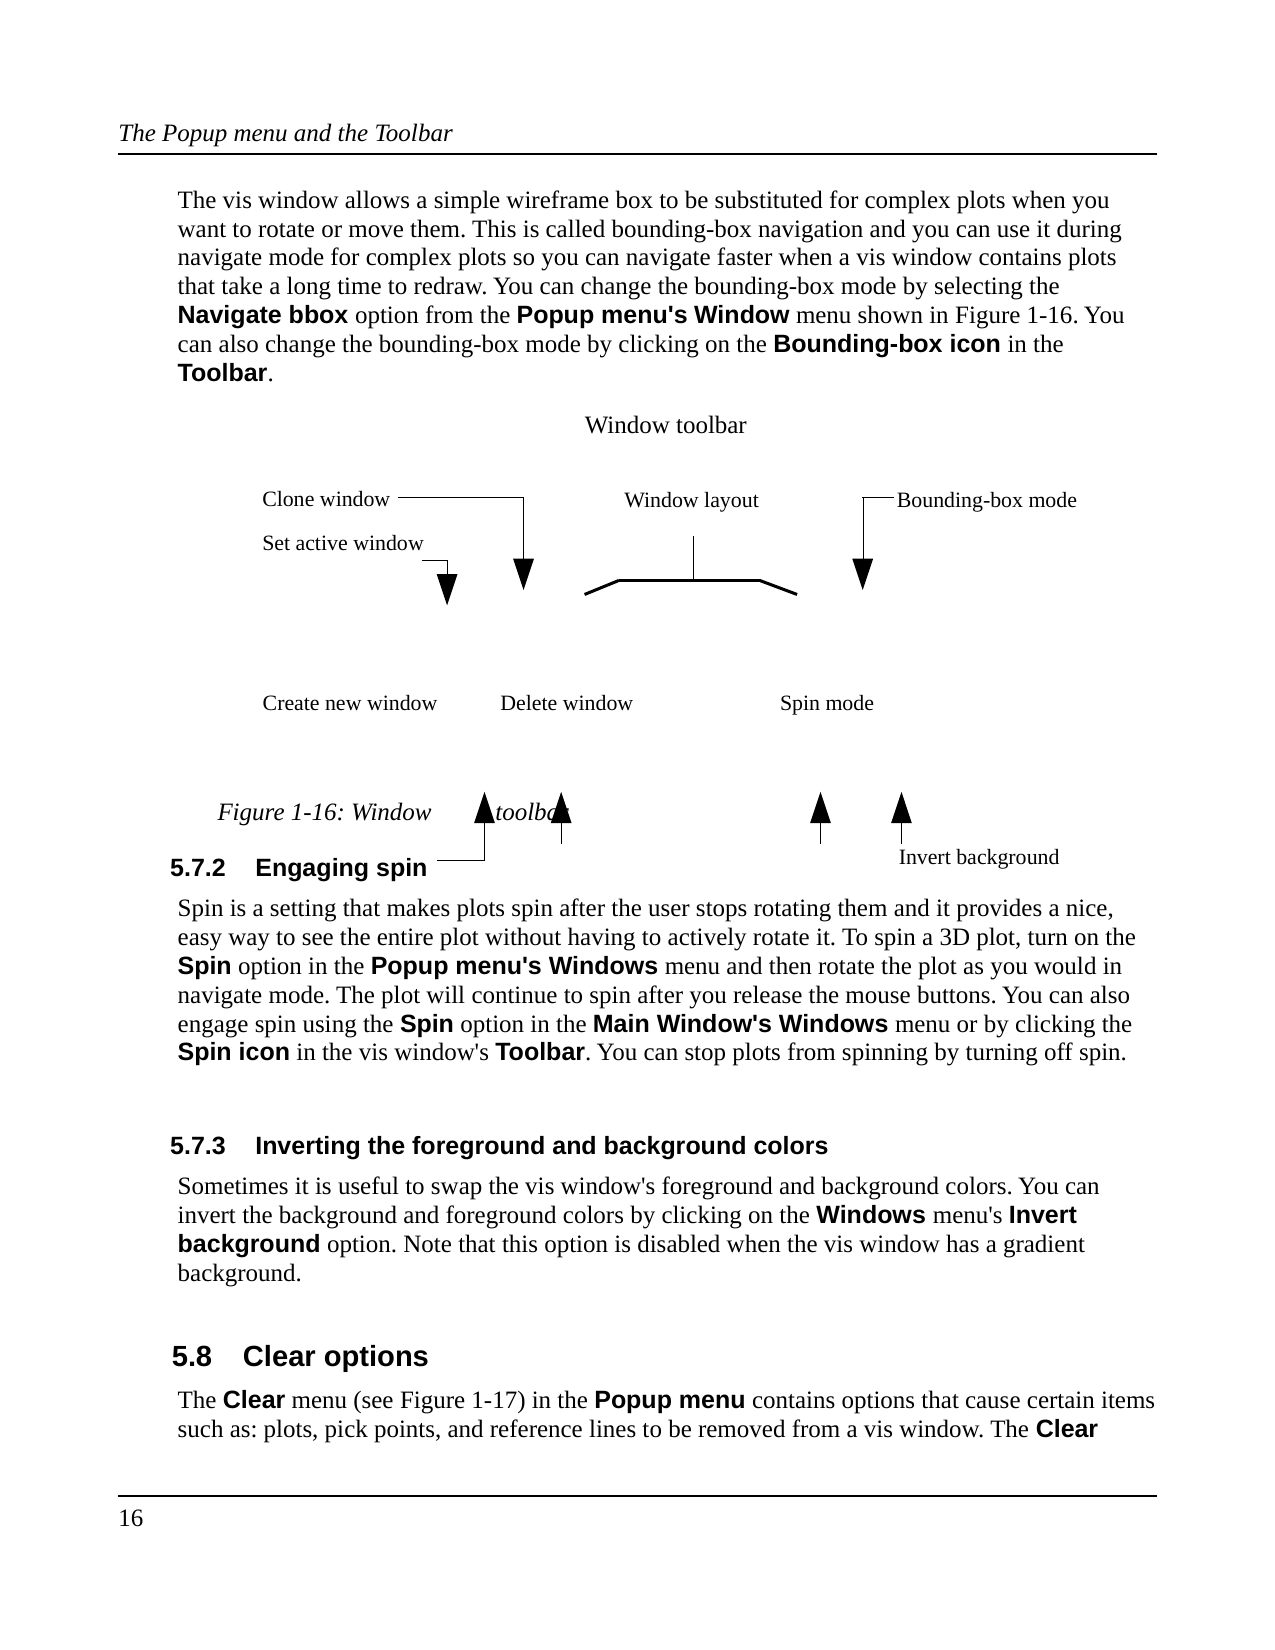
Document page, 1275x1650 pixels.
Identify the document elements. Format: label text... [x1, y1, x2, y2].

subtitle Clear options [163, 1339, 1157, 1372]
text Figure 1-16: Window toolbar [217, 797, 484, 826]
text Sometimes it is useful to swap the vis window's foreground and background colors. You can invert the background and foreground colors by clicking on the Windows menu's Invert background option. Note that this option is disabled when the vis window has a gradient background. [177, 1171, 1157, 1287]
text Figure 1-16: Window toolbar [562, 797, 820, 826]
text Figure 1-16: Window toolbar [902, 797, 1117, 826]
text The vis window allows a simple wireframe box to be substituted for complex plots when you want to rotate or move them. This is called bounding-box navigation and you can use it during navigate mode for complex plots so you can navigate faster when a vis window contains plots that take a long time to redraw. You can change the bounding-box mode by selecting the Navigate bbox option from the Popup menu's Window menu shown in Figure 1-16. You can also change the bounding-box mode by clicking on the Bounding-box icon in the Toolbar. [217, 398, 1117, 797]
subtitle Inverting the foreground and background colors [163, 1131, 1157, 1159]
text The Clear menu (see Figure 1-17) in the Popup menu contains options that cause certain items such as: plots, pick points, and reference lines to be removed from a vis window. The Clear [177, 1385, 1157, 1442]
text Spin is a setting that makes plots spin after the user stops rotating them and it provides a nice, easy way to see the entire plot without having to actively rotate it. To spin a 3D plot, turn on the Spin option in the Popup menu's Windows menu and then rotate the plot as you would in navigate mode. The plot will continue to spin after you release the mouse buttons. You can also engage spin using the Spin option in the Main Window's Windows menu or by clicking the Spin icon in the vis window's Toolbar. You can stop plots from spinning by turning off spin. [177, 893, 1157, 1066]
text Figure 1-16: Window toolbar [485, 797, 561, 826]
text Figure 1-16: Window toolbar [821, 797, 901, 826]
subtitle Engaging spin [163, 451, 1157, 881]
text The vis window allows a simple wireframe box to be substituted for complex plots when you want to rotate or move them. This is called bounding-box navigation and you can use it during navigate mode for complex plots so you can navigate faster when a vis window contains plots that take a long time to redraw. You can change the bounding-box mode by selecting the Navigate bbox option from the Popup menu's Window menu shown in Figure 1-16. You can also change the bounding-box mode by clicking on the Bounding-box icon in the Toolbar. [177, 185, 1157, 387]
